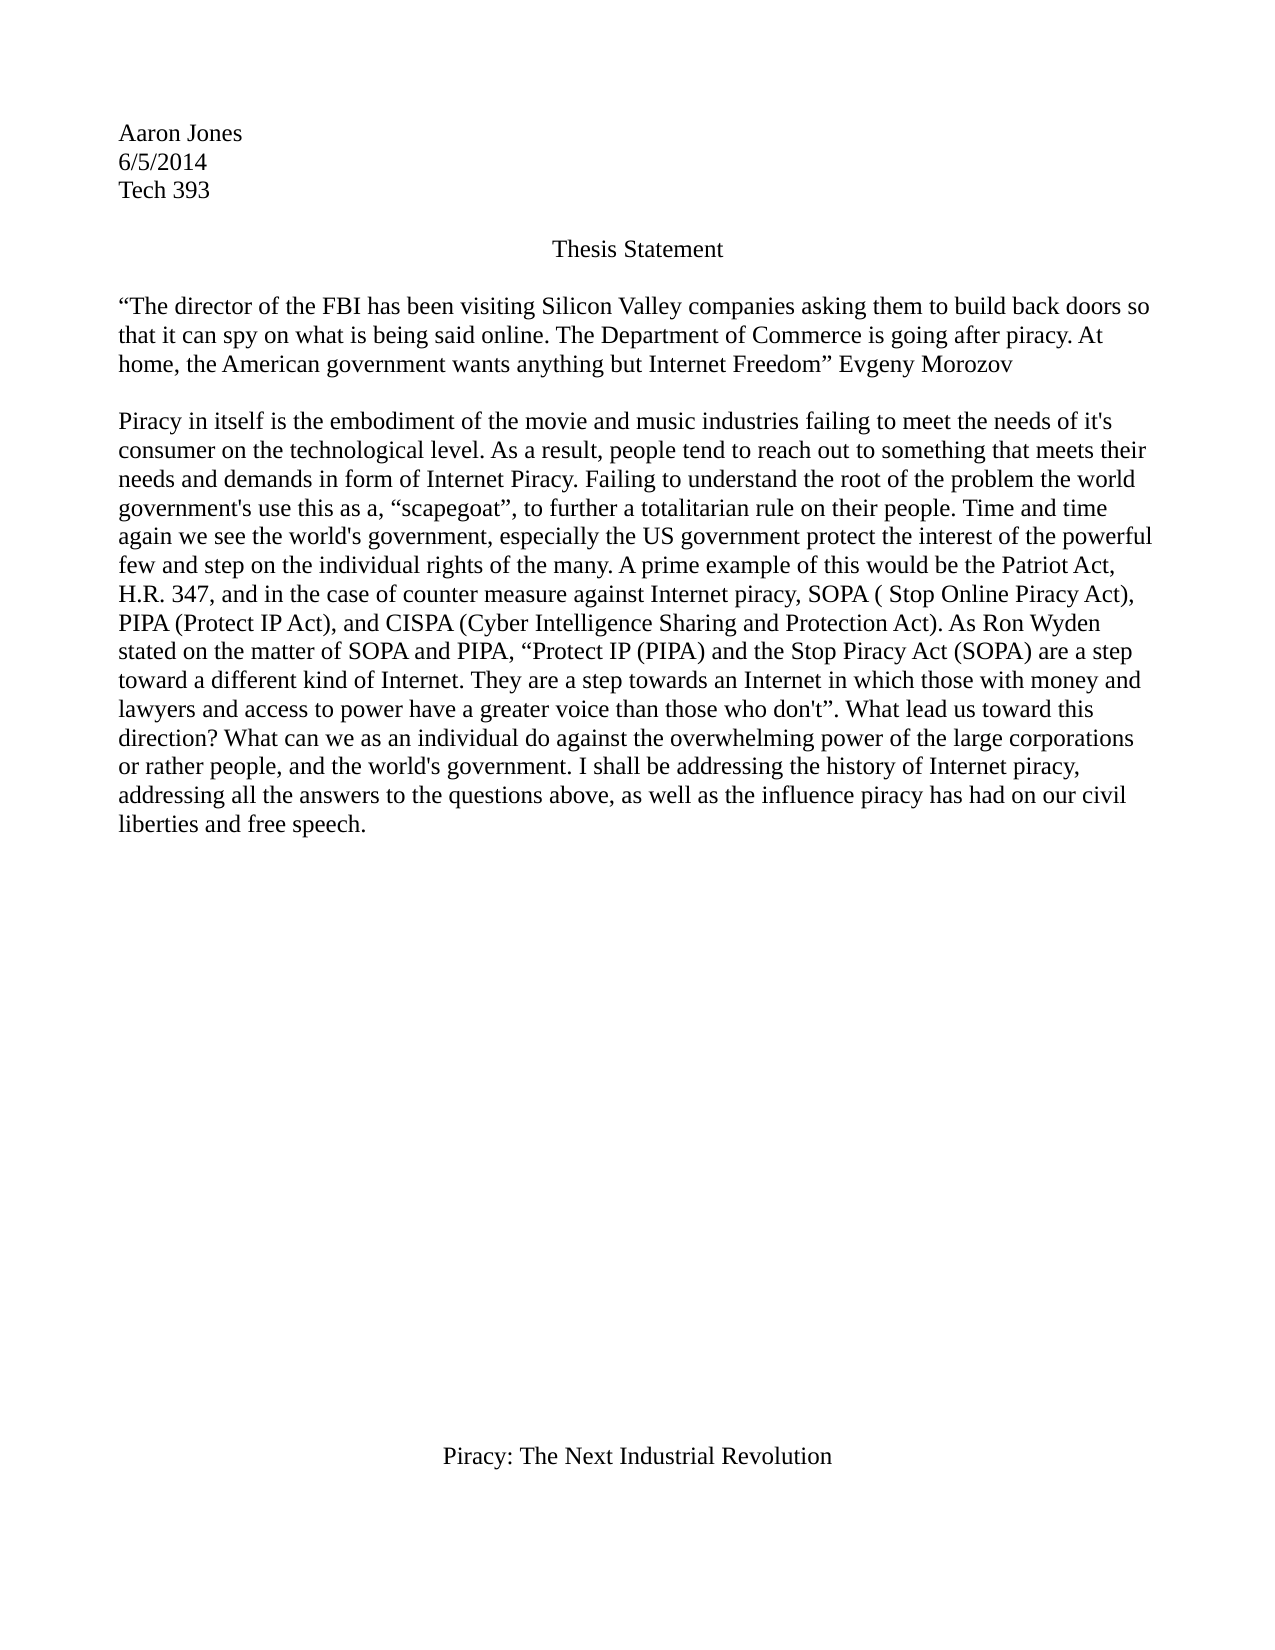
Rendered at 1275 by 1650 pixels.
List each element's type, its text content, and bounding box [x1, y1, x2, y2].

text government's use this as a, “scapegoat”, to further a totalitarian rule on their people. Time and time [118, 493, 1157, 521]
text direction? What can we as an individual do against the overwhelming power of the large corporations [118, 723, 1157, 751]
text toward a different kind of Internet. They are a step towards an Internet in which those with money and [118, 665, 1157, 694]
text again we see the world's government, especially the US government protect the interest of the powerful [118, 521, 1157, 550]
text PIPA (Protect IP Act), and CISPA (Cyber Intelligence Sharing and Protection Act). As Ron Wyden [118, 608, 1157, 636]
text H.R. 347, and in the case of counter measure against Internet piracy, SOPA ( Stop Online Piracy Act), [118, 579, 1157, 608]
text Piracy: The Next Industrial Revolution [118, 1441, 1157, 1470]
text Thesis Statement [118, 234, 1157, 263]
text consumer on the technological level. As a result, people tend to reach out to something that meets their [118, 435, 1157, 464]
text addressing all the answers to the questions above, as well as the influence piracy has had on our civil [118, 780, 1157, 809]
text Piracy in itself is the embodiment of the movie and music industries failing to meet the needs of it's [118, 406, 1157, 435]
text “The director of the FBI has been visiting Silicon Valley companies asking them to build back doors so that it can spy on what is being said online. The Department of Commerce is going after piracy. At home, the American government wants anything but Internet Freedom” Evgeny Morozov [118, 291, 1157, 378]
text few and step on the individual rights of the many. A prime example of this would be the Patriot Act, [118, 550, 1157, 579]
text stated on the matter of SOPA and PIPA, “Protect IP (PIPA) and the Stop Piracy Act (SOPA) are a step [118, 636, 1157, 665]
text needs and demands in form of Internet Piracy. Failing to understand the root of the problem the world [118, 464, 1157, 493]
text lawyers and access to power have a greater voice than those who don't”. What lead us toward this [118, 694, 1157, 723]
text or rather people, and the world's government. I shall be addressing the history of Internet piracy, [118, 751, 1157, 780]
text liberties and free speech. [118, 809, 1157, 838]
